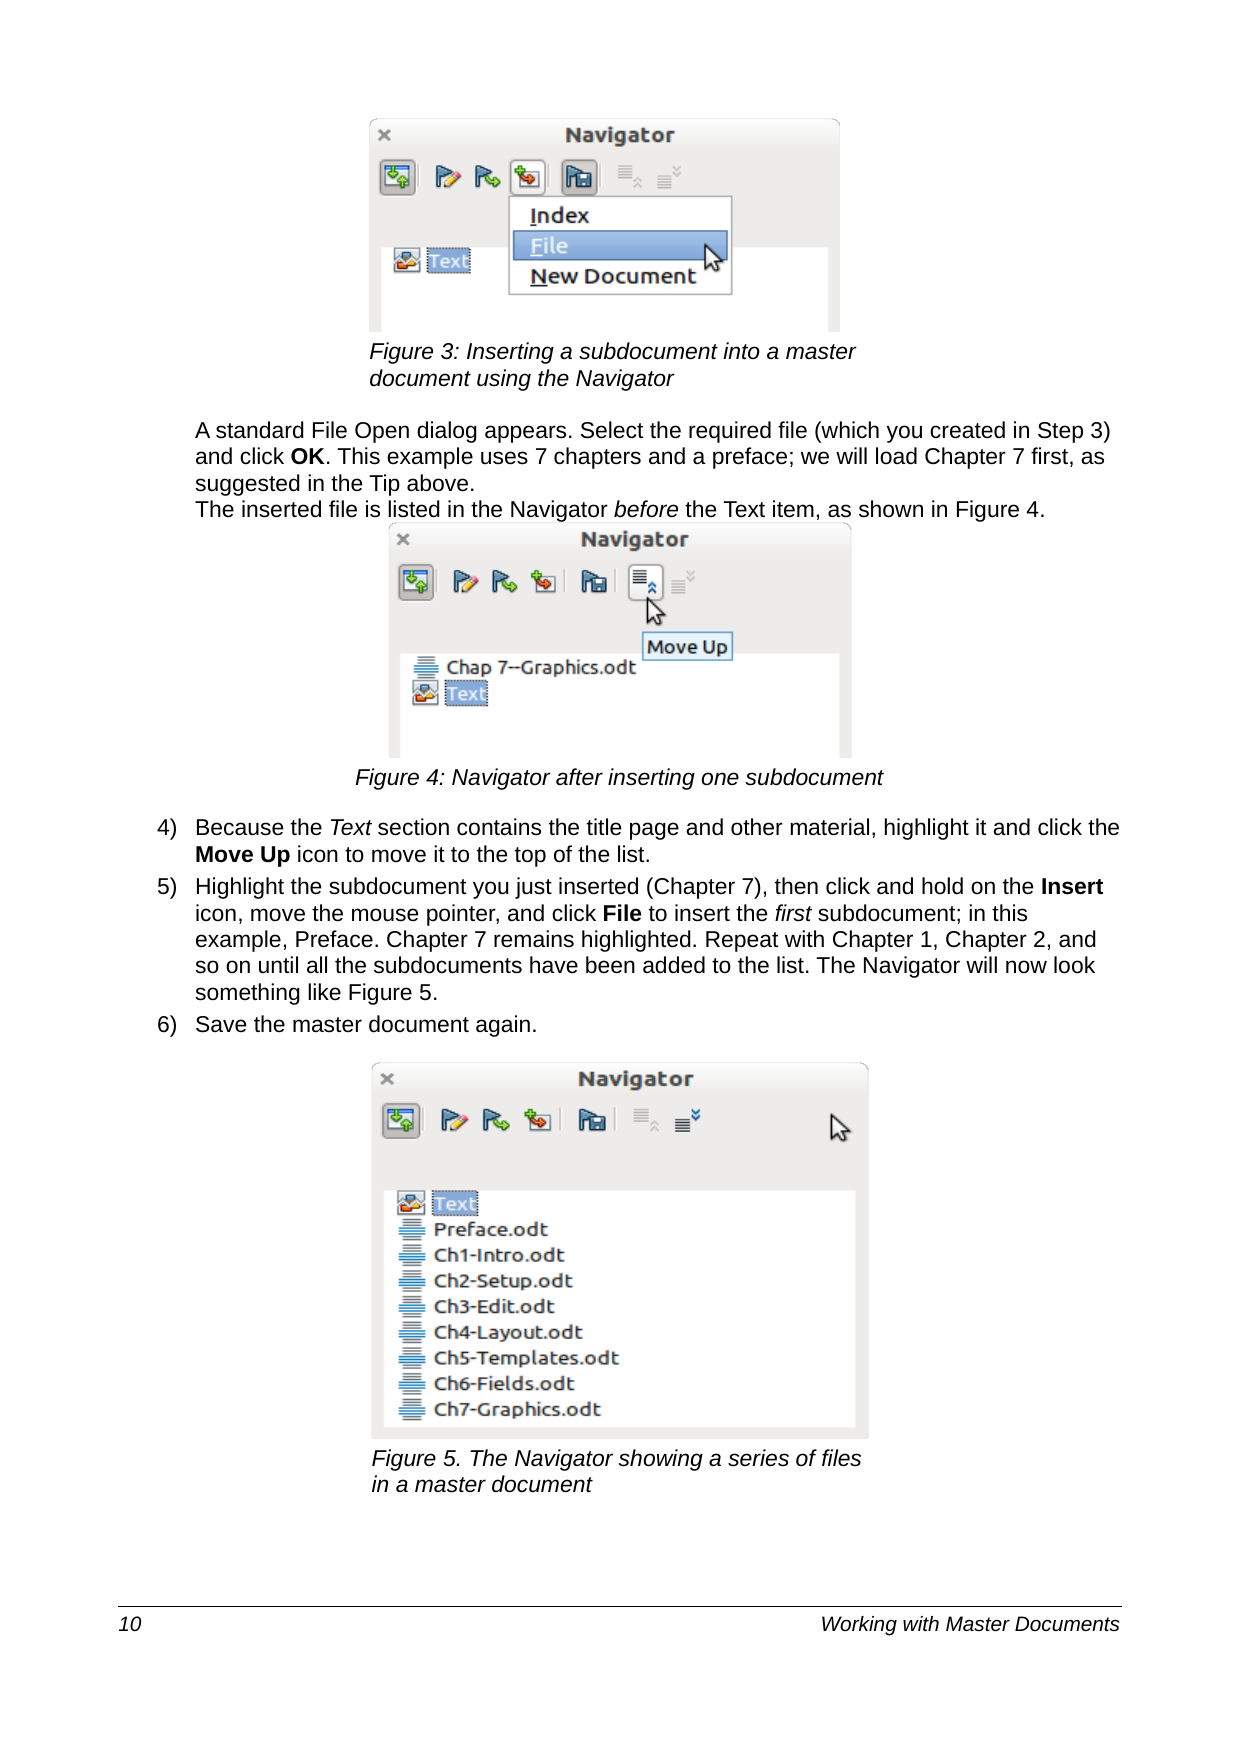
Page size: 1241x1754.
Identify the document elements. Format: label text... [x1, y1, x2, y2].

list Because the Text section contains the title page and other material, highlight it and click the Move Up icon to move it to the top of the list. [177, 814, 1122, 867]
picture [369, 118, 840, 332]
list Save the master document again. [177, 1011, 1122, 1037]
list Highlight the subdocument you just inserted (Chapter 7), then click and hold on the Insert icon, move the mouse pointer, and click File to insert the first subdocument; in this example, Preface. Chapter 7 remains highlighted. Repeat with Chapter 1, Chapter 2, and so on until all the subdocuments have been added to the list. The Navigator will now look something like Figure 5. [177, 873, 1122, 1005]
text Figure 4: Navigator after inserting one subdocument [336, 764, 904, 791]
text Figure 5. The Navigator showing a series of files in a master document [371, 1445, 869, 1498]
text Figure 3: Inserting a subdocument into a master document using the Navigator [369, 338, 871, 391]
picture [388, 522, 852, 758]
picture [371, 1062, 869, 1439]
list The inserted file is listed in the Navigator before the Text item, as shown in Figure 4. [195, 496, 1122, 522]
list A standard File Open dialog appears. Select the required file (which you created in Step 3) and click OK. This example uses 7 chapters and a preface; we will load Chapter 7 first, as suggested in the Tip above. [195, 417, 1122, 496]
